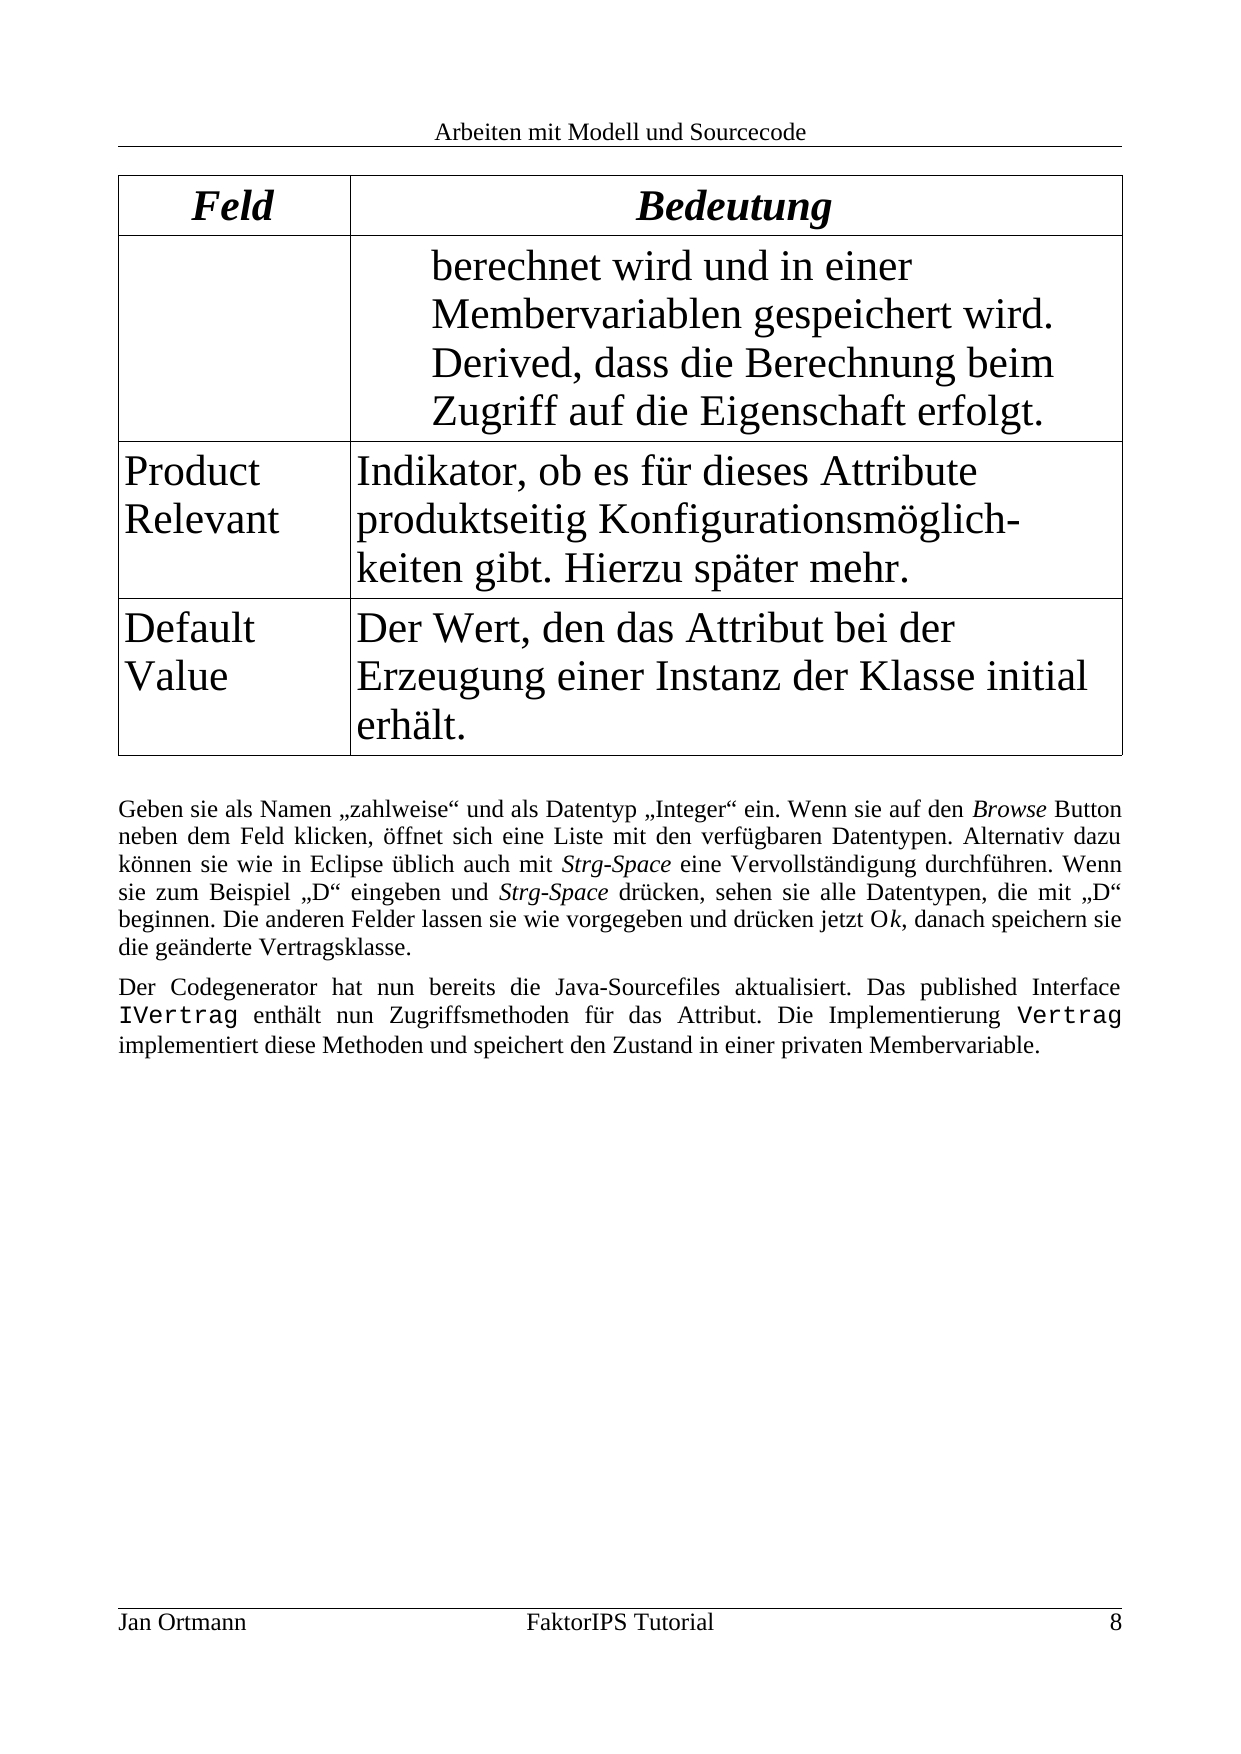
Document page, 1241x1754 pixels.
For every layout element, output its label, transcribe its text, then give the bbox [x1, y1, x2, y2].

text Geben sie als Namen „zahlweise“ und als Datentyp „Integer“ ein. Wenn sie auf den Browse Button neben dem Feld klicken, öffnet sich eine Liste mit den verfügbaren Datentypen. Alternativ dazu können sie wie in Eclipse üblich auch mit Strg-Space eine Vervollständigung durchführen. Wenn sie zum Beispiel „D“ eingeben und Strg-Space drücken, sehen sie alle Datentypen, die mit „D“ beginnen. Die anderen Felder lassen sie wie vorgegeben und drücken jetzt Ok, danach speichern sie die geänderte Vertragsklasse. [118, 795, 1122, 961]
table_header Bedeutung [351, 176, 1122, 235]
table_cell Indikator, ob es für dieses Attribute produktseitig Konfigurationsmöglich-keiten gibt. Hierzu später mehr. [351, 442, 1122, 598]
text Der Codegenerator hat nun bereits die Java-Sourcefiles aktualisiert. Das published Interface IVertrag enthält nun Zugriffsmethoden für das Attribut. Die Implementierung Vertrag implementiert diese Methoden und speichert den Zustand in einer privaten Membervariable. [118, 973, 1122, 1059]
table_cell Default Value [119, 599, 350, 754]
table_cell [119, 236, 350, 441]
table_cell berechnet wird und in einer Membervariablen gespeichert wird. Derived, dass die Berechnung beim Zugriff auf die Eigenschaft erfolgt. [351, 236, 1122, 441]
table_cell Der Wert, den das Attribut bei der Erzeugung einer Instanz der Klasse initial erhält. [351, 599, 1122, 754]
table_header Feld [119, 176, 350, 235]
table_cell Product Relevant [119, 442, 350, 598]
